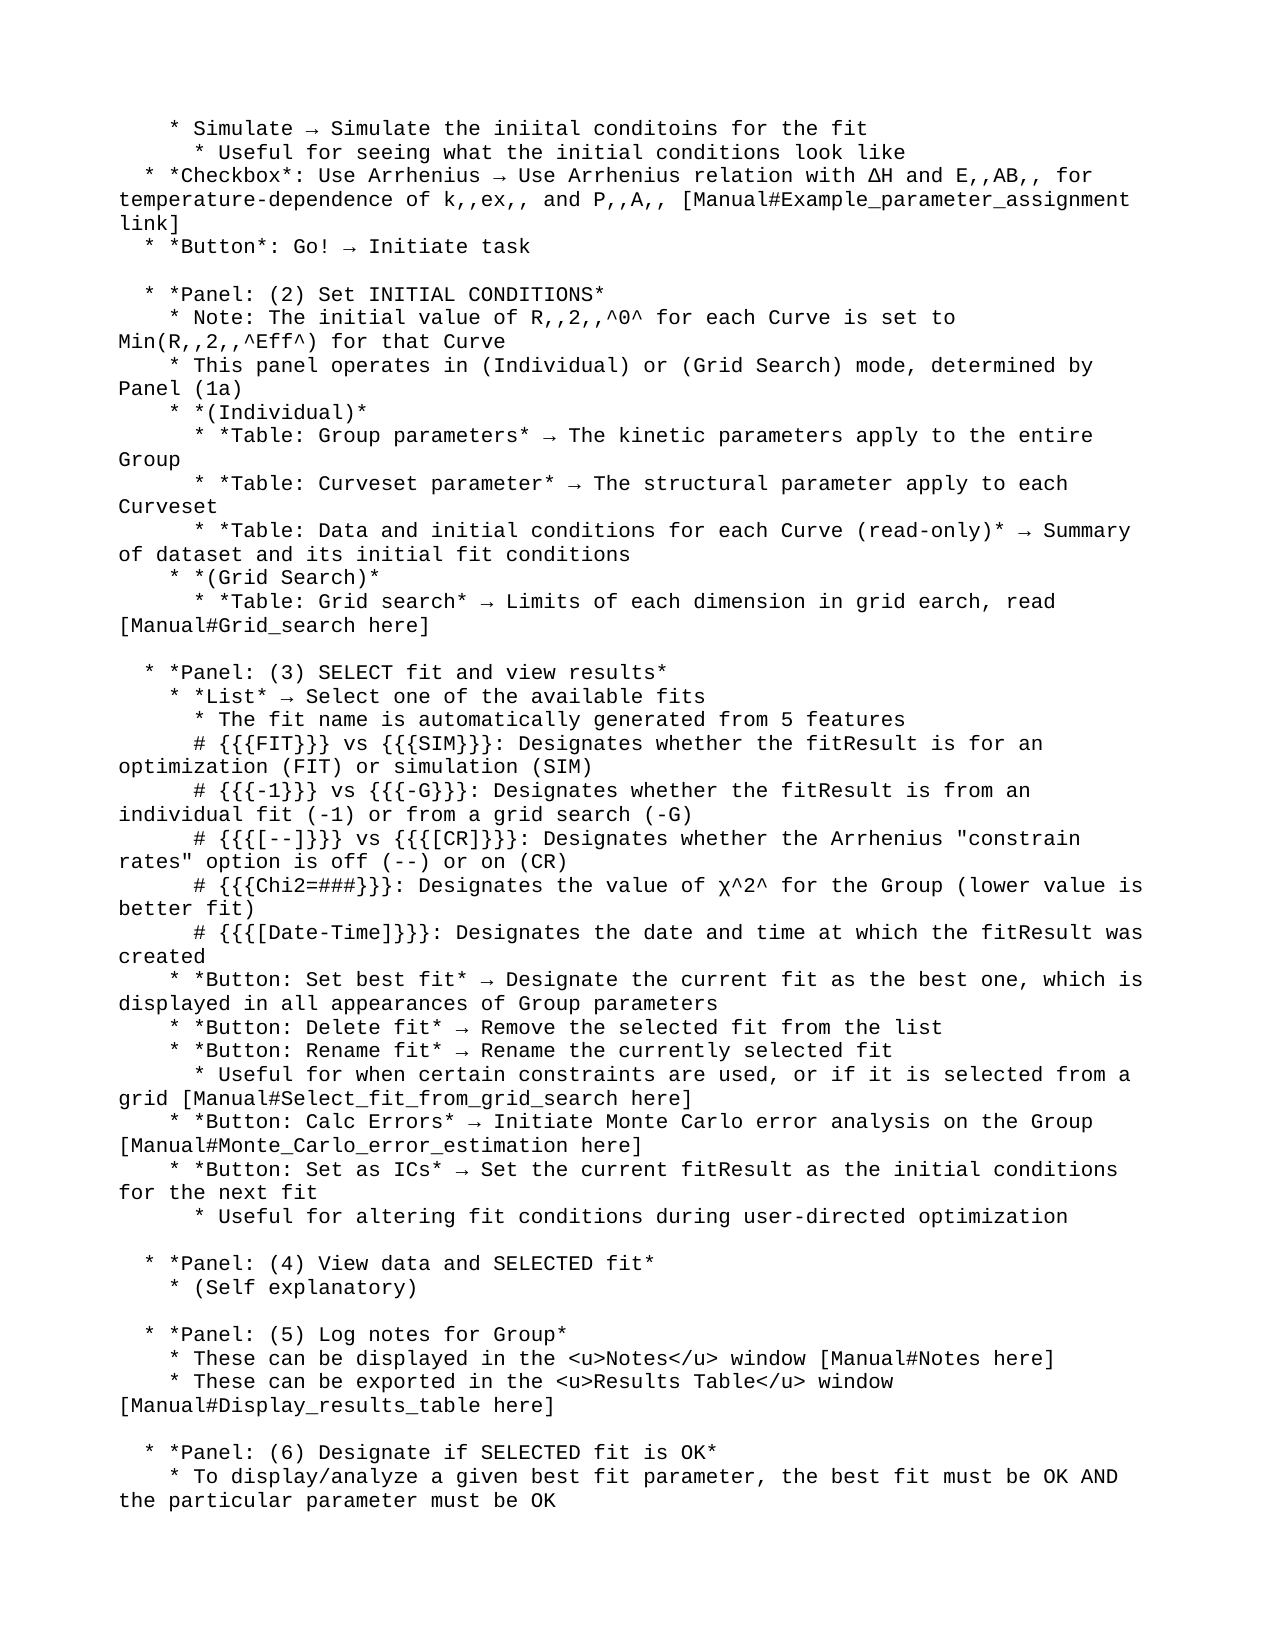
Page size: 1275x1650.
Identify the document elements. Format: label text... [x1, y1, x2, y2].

text * This panel operates in (Individual) or (Grid Search) mode, determined by Panel (1a) [118, 354, 1157, 402]
text * These can be displayed in the <u>Notes</u> window [Manual#Notes here] [118, 1348, 1157, 1371]
text * *Table: Grid search* → Limits of each dimension in grid earch, read [Manual#Grid_search here] [118, 591, 1157, 638]
text # {{{FIT}}} vs {{{SIM}}}: Designates whether the fitResult is for an optimization (FIT) or simulation (SIM) [118, 733, 1157, 780]
text # {{{[--]}}} vs {{{[CR]}}}: Designates whether the Arrhenius "constrain rates" option is off (--) or on (CR) [118, 827, 1157, 875]
text * *Panel: (4) View data and SELECTED fit* [118, 1253, 1157, 1277]
text # {{{Chi2=###}}}: Designates the value of χ^2^ for the Group (lower value is better fit) [118, 875, 1157, 922]
text * *Table: Group parameters* → The kinetic parameters apply to the entire Group [118, 426, 1157, 473]
text * *Button: Delete fit* → Remove the selected fit from the list [118, 1017, 1157, 1040]
text * *Button: Rename fit* → Rename the currently selected fit [118, 1040, 1157, 1064]
text * *Button: Set as ICs* → Set the current fitResult as the initial conditions for the next fit [118, 1158, 1157, 1206]
text * (Self explanatory) [118, 1277, 1157, 1300]
text * Useful for altering fit conditions during user-directed optimization [118, 1206, 1157, 1229]
text * *Table: Data and initial conditions for each Curve (read-only)* → Summary of dataset and its initial fit conditions [118, 520, 1157, 567]
text * Useful for seeing what the initial conditions look like [118, 142, 1157, 165]
text * *Button: Set best fit* → Designate the current fit as the best one, which is displayed in all appearances of Group parameters [118, 969, 1157, 1017]
text * *Button*: Go! → Initiate task [118, 236, 1157, 260]
text * Simulate → Simulate the iniital conditoins for the fit [118, 118, 1157, 142]
text * *Panel: (2) Set INITIAL CONDITIONS* [118, 284, 1157, 307]
text * These can be exported in the <u>Results Table</u> window [Manual#Display_results_table here] [118, 1371, 1157, 1419]
text * *Checkbox*: Use Arrhenius → Use Arrhenius relation with ΔH and E,,AB,, for temperature-dependence of k,,ex,, and P,,A,, [Manual#Example_parameter_assignment link] [118, 165, 1157, 236]
text * *List* → Select one of the available fits [118, 686, 1157, 709]
text * *Panel: (3) SELECT fit and view results* [118, 662, 1157, 686]
text * *Panel: (5) Log notes for Group* [118, 1324, 1157, 1348]
text * *Button: Calc Errors* → Initiate Monte Carlo error analysis on the Group [Manual#Monte_Carlo_error_estimation here] [118, 1111, 1157, 1158]
text * *Panel: (6) Designate if SELECTED fit is OK* [118, 1442, 1157, 1466]
text * Useful for when certain constraints are used, or if it is selected from a grid [Manual#Select_fit_from_grid_search here] [118, 1064, 1157, 1111]
text * *(Grid Search)* [118, 567, 1157, 591]
text # {{{[Date-Time]}}}: Designates the date and time at which the fitResult was created [118, 922, 1157, 969]
text * Note: The initial value of R,,2,,^0^ for each Curve is set to Min(R,,2,,^Eff^) for that Curve [118, 307, 1157, 354]
text * To display/analyze a given best fit parameter, the best fit must be OK AND the particular parameter must be OK [118, 1466, 1157, 1513]
text * *Table: Curveset parameter* → The structural parameter apply to each Curveset [118, 473, 1157, 520]
text * The fit name is automatically generated from 5 features [118, 709, 1157, 733]
text * *(Individual)* [118, 402, 1157, 426]
text # {{{-1}}} vs {{{-G}}}: Designates whether the fitResult is from an individual fit (-1) or from a grid search (-G) [118, 780, 1157, 827]
